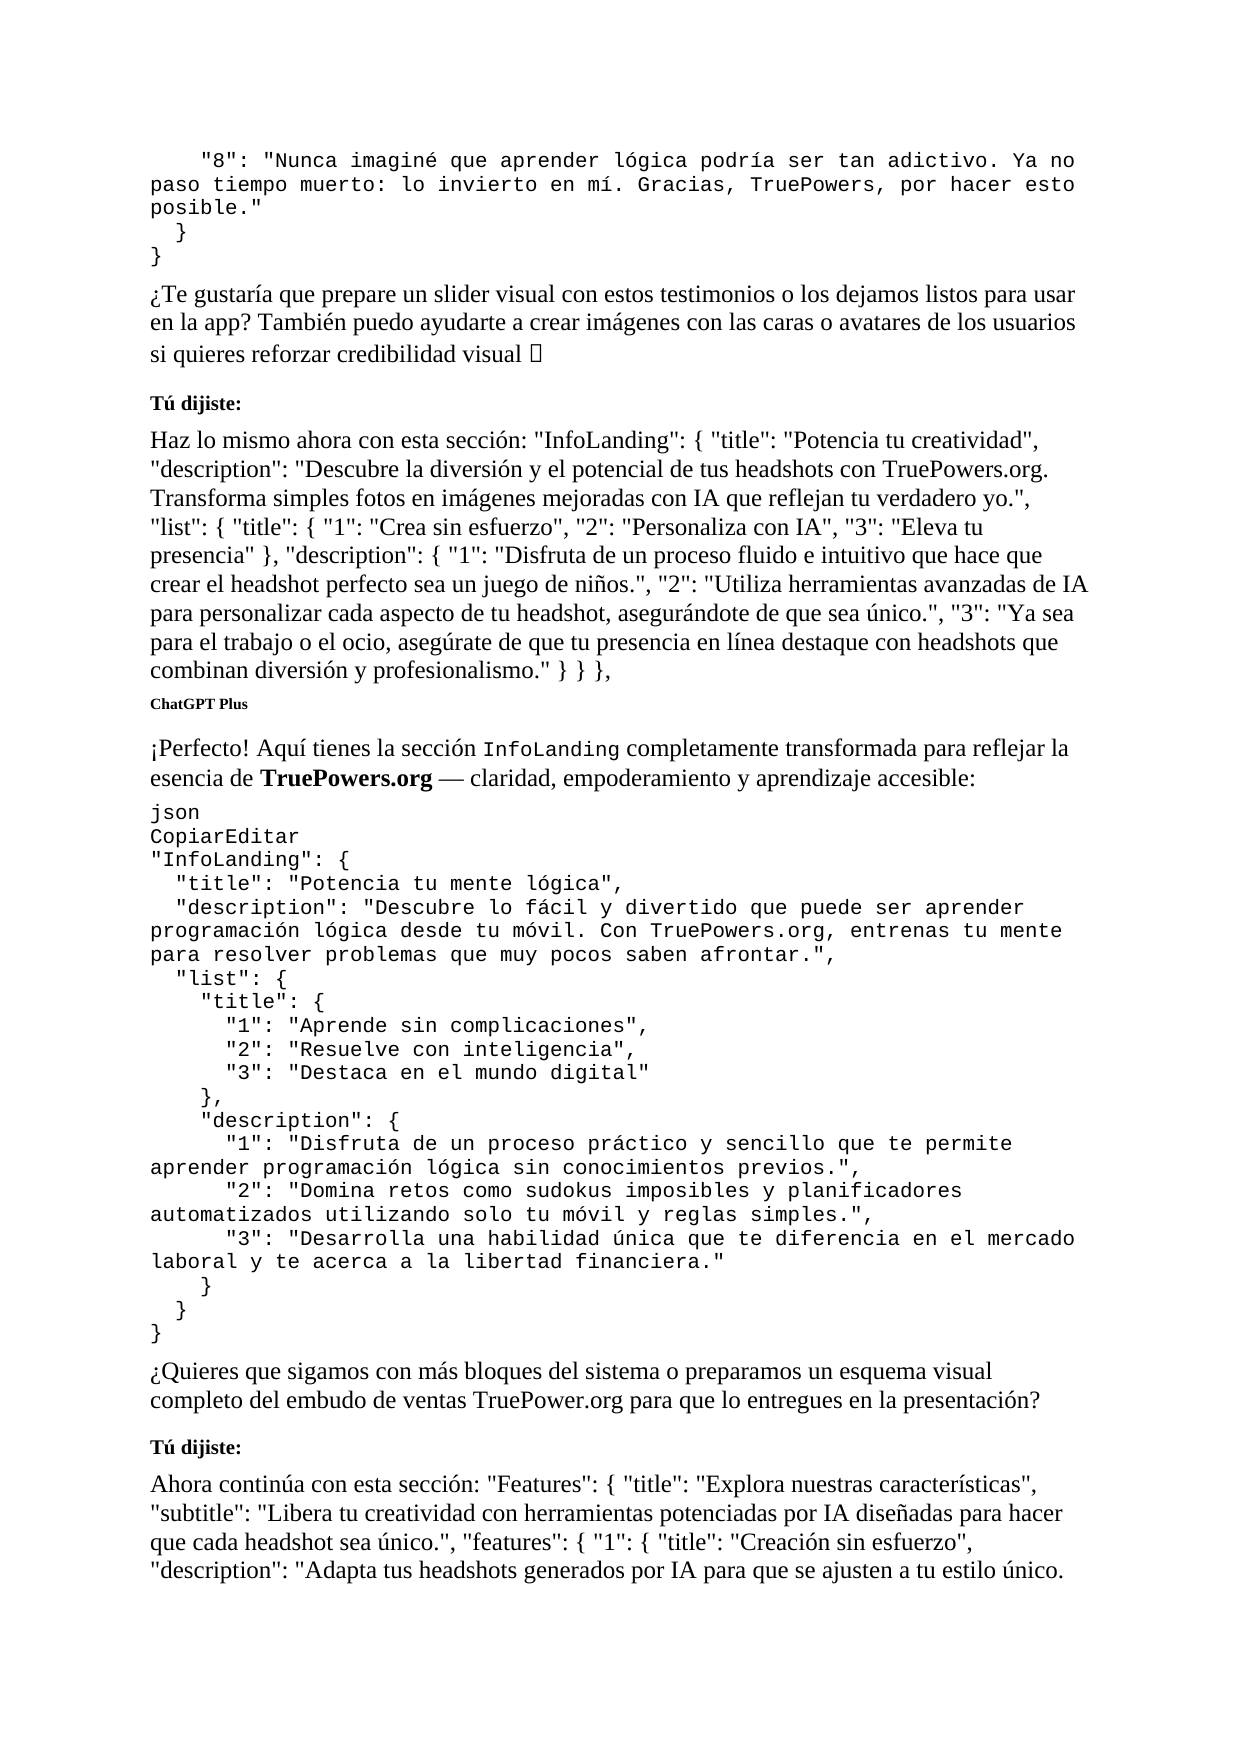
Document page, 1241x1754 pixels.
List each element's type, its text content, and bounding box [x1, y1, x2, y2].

subtitle Tú dijiste: [150, 1435, 1090, 1459]
text } [150, 1322, 1090, 1346]
subtitle Tú dijiste: [150, 391, 1090, 415]
text } [150, 1299, 1090, 1322]
text } [150, 244, 1090, 268]
text "3": "Desarrolla una habilidad única que te diferencia en el mercado laboral y te acerca a la libertad financiera." [150, 1228, 1090, 1275]
text Haz lo mismo ahora con esta sección: "InfoLanding": { "title": "Potencia tu creatividad", "description": "Descubre la diversión y el potencial de tus headshots con TruePowers.org. Transforma simples fotos en imágenes mejoradas con IA que reflejan tu verdadero yo.", "list": { "title": { "1": "Crea sin esfuerzo", "2": "Personaliza con IA", "3": "Eleva tu presencia" }, "description": { "1": "Disfruta de un proceso fluido e intuitivo que hace que crear el headshot perfecto sea un juego de niños.", "2": "Utiliza herramientas avanzadas de IA para personalizar cada aspecto de tu headshot, asegurándote de que sea único.", "3": "Ya sea para el trabajo o el ocio, asegúrate de que tu presencia en línea destaque con headshots que combinan diversión y profesionalismo." } } }, [150, 426, 1090, 684]
text "8": "Nunca imaginé que aprender lógica podría ser tan adictivo. Ya no paso tiempo muerto: lo invierto en mí. Gracias, TruePowers, por hacer esto posible." [150, 150, 1090, 221]
text } [150, 1275, 1090, 1299]
text "1": "Disfruta de un proceso práctico y sencillo que te permite aprender programación lógica sin conocimientos previos.", [150, 1133, 1090, 1181]
text CopiarEditar [150, 826, 1090, 849]
text "3": "Destaca en el mundo digital" [150, 1062, 1090, 1086]
text "1": "Aprende sin complicaciones", [150, 1015, 1090, 1039]
text ¿Quieres que sigamos con más bloques del sistema o preparamos un esquema visual completo del embudo de ventas TruePower.org para que lo entregues en la presentación? [150, 1356, 1090, 1414]
text ¡Perfecto! Aquí tienes la sección InfoLanding completamente transformada para reflejar la esencia de TruePowers.org — claridad, empoderamiento y aprendizaje accesible: [150, 733, 1090, 792]
text "title": { [150, 991, 1090, 1015]
text json [150, 802, 1090, 826]
text "title": "Potencia tu mente lógica", [150, 873, 1090, 897]
text "description": { [150, 1109, 1090, 1133]
text "InfoLanding": { [150, 849, 1090, 873]
text } [150, 221, 1090, 244]
text }, [150, 1086, 1090, 1109]
text Ahora continúa con esta sección: "Features": { "title": "Explora nuestras características", "subtitle": "Libera tu creatividad con herramientas potenciadas por IA diseñadas para hacer que cada headshot sea único.", "features": { "1": { "title": "Creación sin esfuerzo", "description": "Adapta tus headshots generados por IA para que se ajusten a tu estilo único. [150, 1469, 1090, 1584]
text "2": "Domina retos como sudokus imposibles y planificadores automatizados utilizando solo tu móvil y reglas simples.", [150, 1181, 1090, 1228]
text ¿Te gustaría que prepare un slider visual con estos testimonios o los dejamos listos para usar en la app? También puedo ayudarte a crear imágenes con las caras o avatares de los usuarios si quieres reforzar credibilidad visual 💡 [150, 279, 1090, 370]
text "description": "Descubre lo fácil y divertido que puede ser aprender programación lógica desde tu móvil. Con TruePowers.org, entrenas tu mente para resolver problemas que muy pocos saben afrontar.", [150, 897, 1090, 968]
text "2": "Resuelve con inteligencia", [150, 1039, 1090, 1062]
text "list": { [150, 968, 1090, 991]
subtitle ChatGPT Plus [150, 695, 1090, 713]
